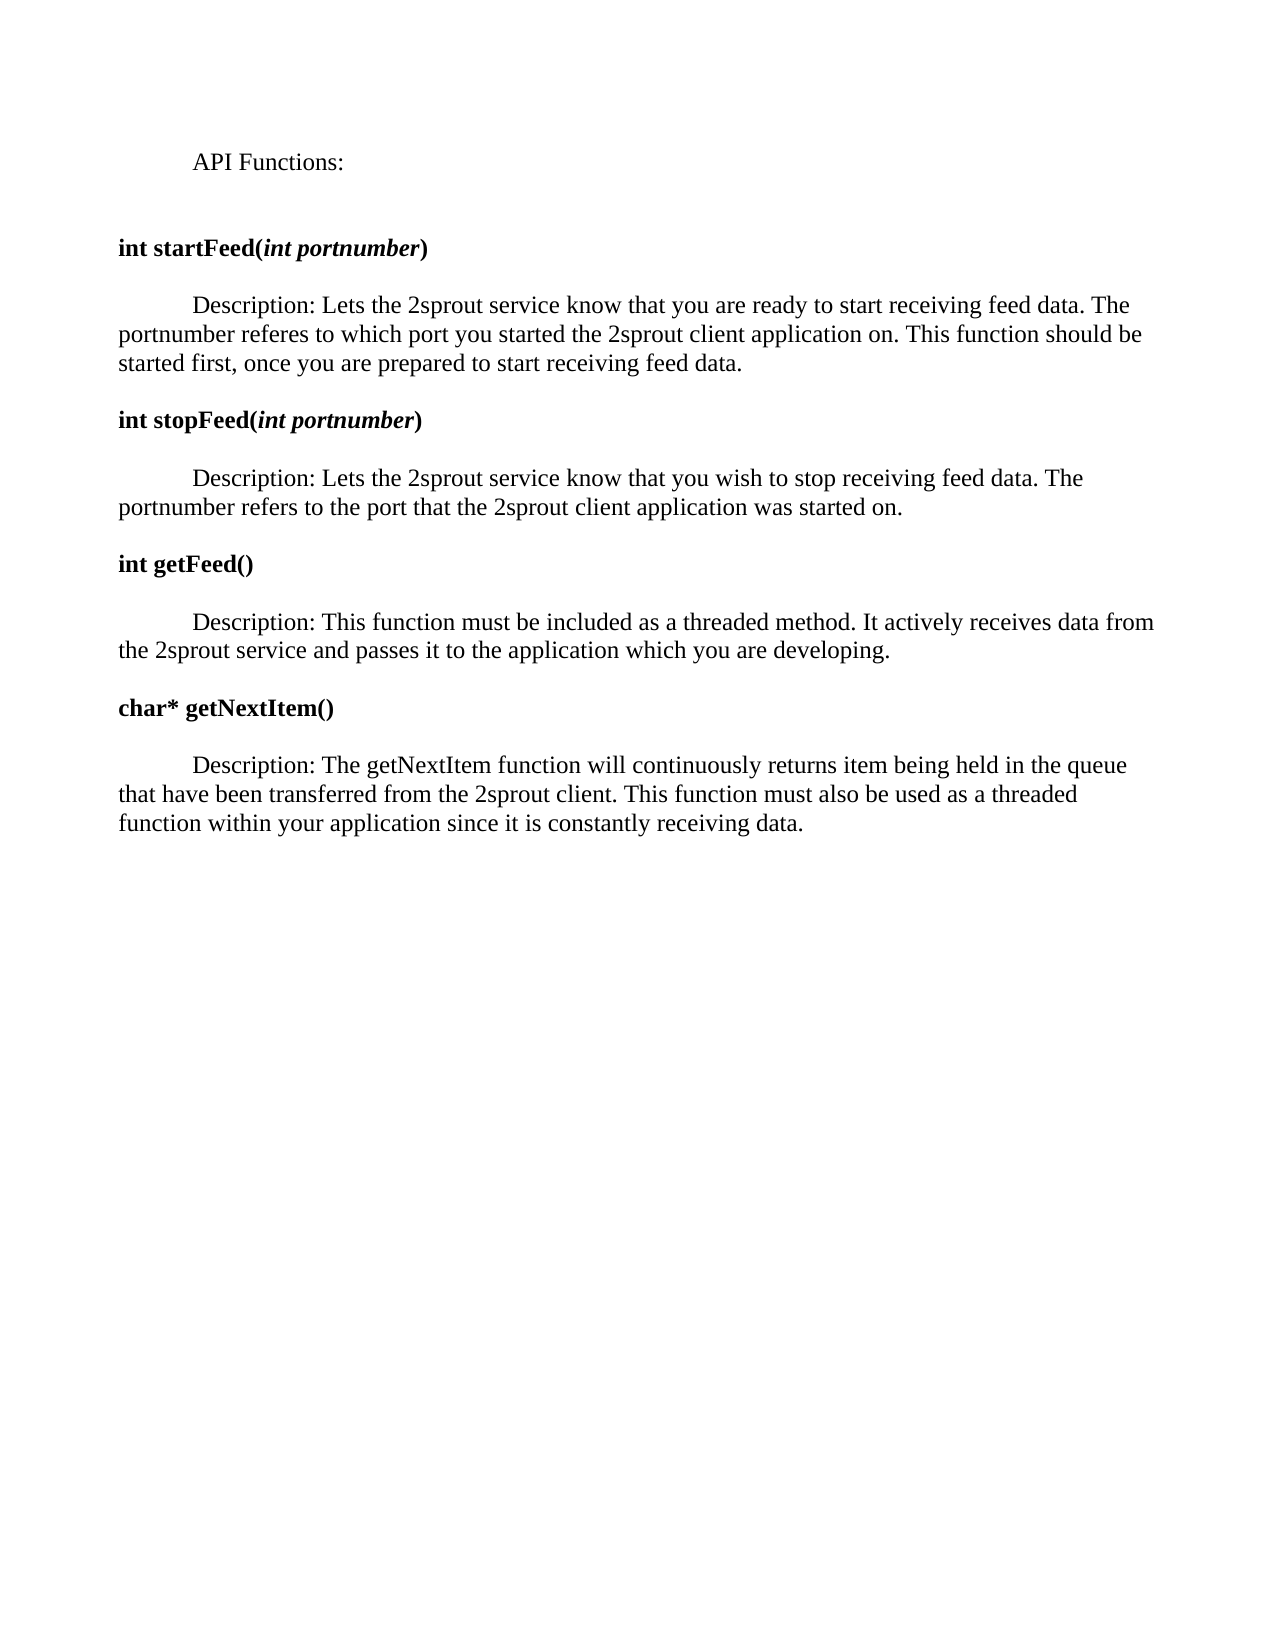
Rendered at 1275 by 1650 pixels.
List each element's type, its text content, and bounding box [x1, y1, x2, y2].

text API Functions: [118, 147, 1157, 176]
text int getFeed() [118, 549, 1157, 578]
text char* getNextItem() [118, 693, 1157, 722]
text Description: This function must be included as a threaded method. It actively receives data from the 2sprout service and passes it to the application which you are developing. [118, 607, 1157, 664]
text int stopFeed(int portnumber) [118, 406, 1157, 434]
text int startFeed(int portnumber) [118, 233, 1157, 262]
text Description: The getNextItem function will continuously returns item being held in the queue that have been transferred from the 2sprout client. This function must also be used as a threaded function within your application since it is constantly receiving data. [118, 751, 1157, 837]
text Description: Lets the 2sprout service know that you wish to stop receiving feed data. The portnumber refers to the port that the 2sprout client application was started on. [118, 463, 1157, 521]
text Description: Lets the 2sprout service know that you are ready to start receiving feed data. The portnumber referes to which port you started the 2sprout client application on. This function should be started first, once you are prepared to start receiving feed data. [118, 291, 1157, 377]
